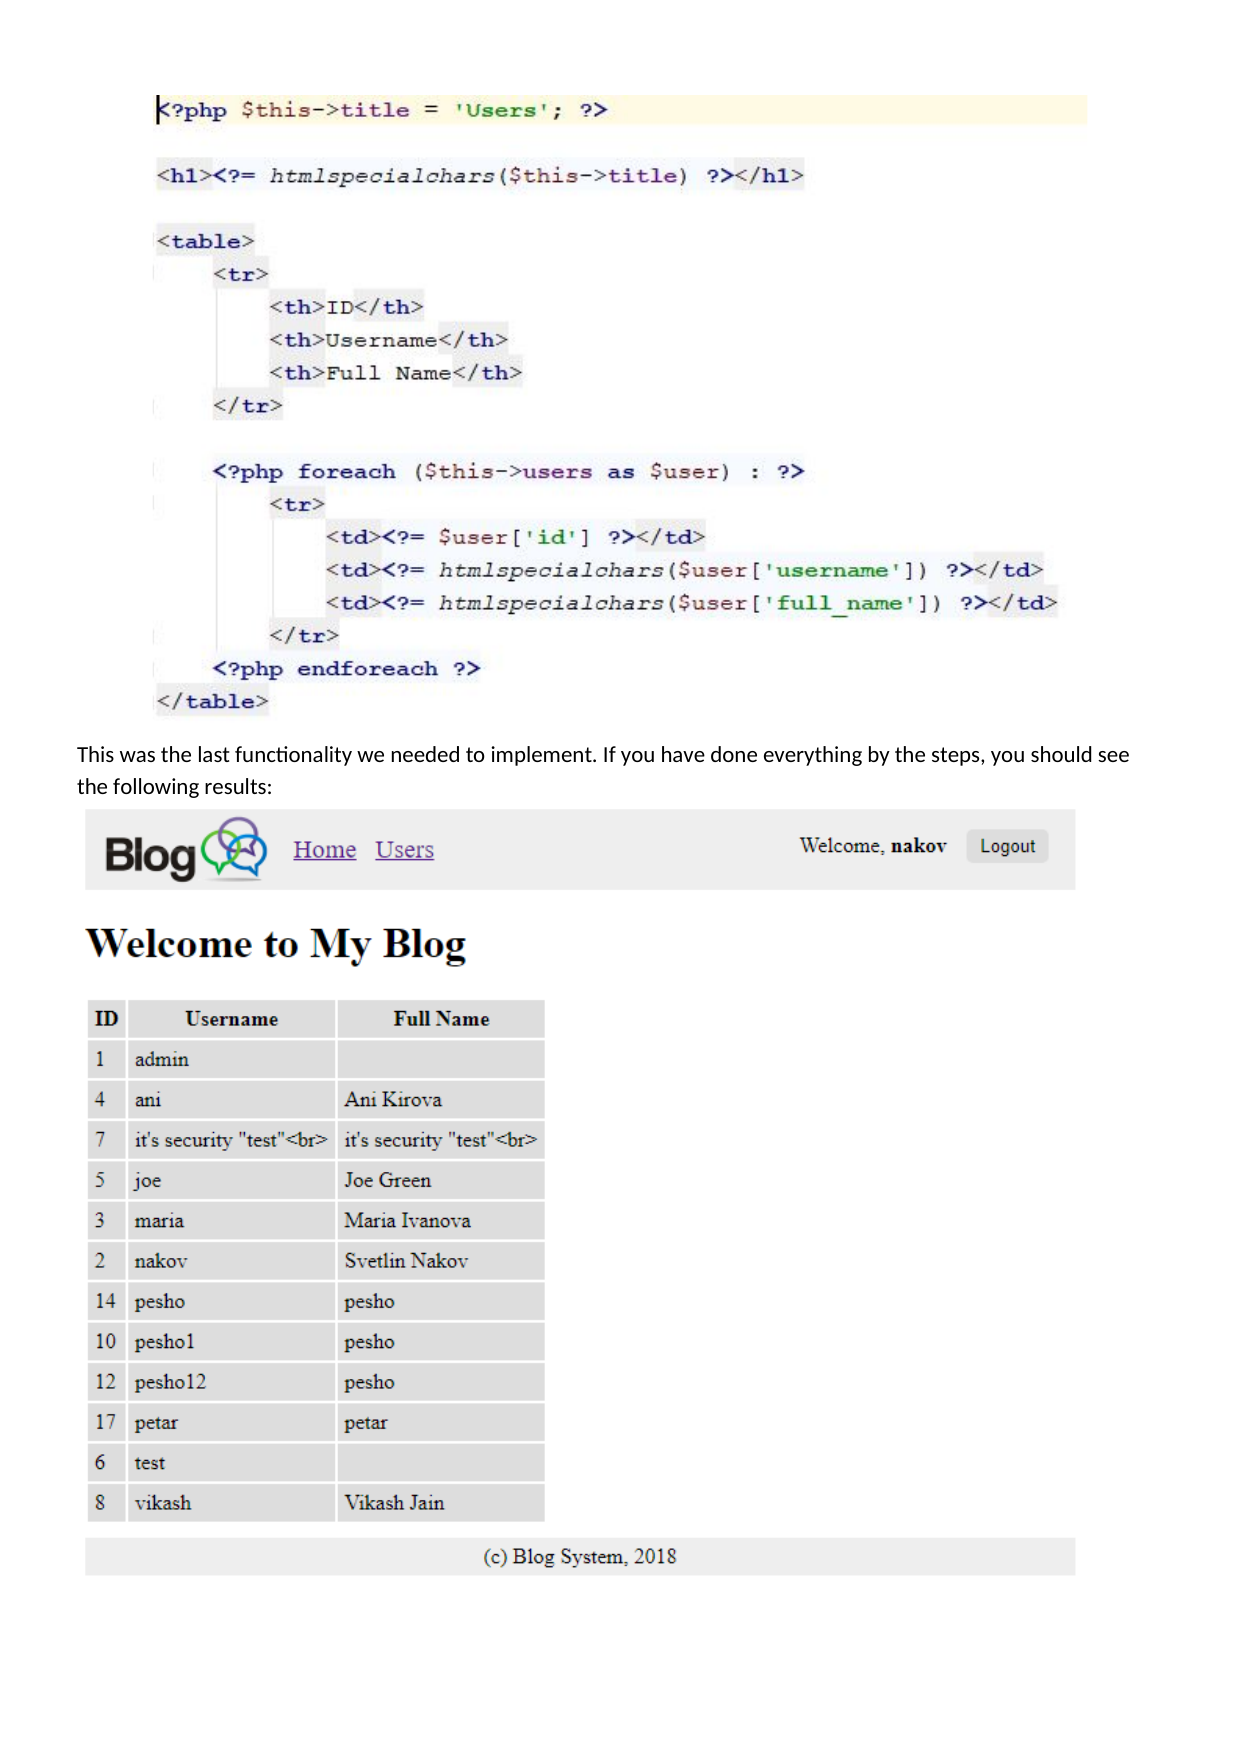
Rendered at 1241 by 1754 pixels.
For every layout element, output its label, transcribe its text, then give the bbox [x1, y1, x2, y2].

picture [76, 804, 1085, 1585]
picture [152, 95, 1088, 724]
text This was the last functionality we needed to implement. If you have done everything by the steps, you should see the following results: [77, 740, 1163, 1584]
